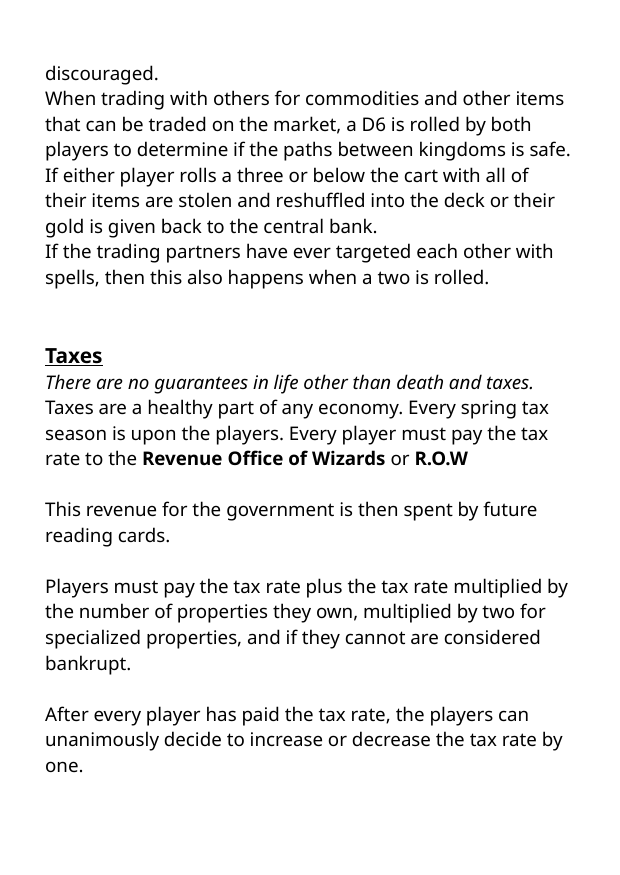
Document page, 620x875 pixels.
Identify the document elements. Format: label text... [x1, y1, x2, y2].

text discouraged. [45, 60, 574, 86]
text If either player rolls a three or below the cart with all of their items are stolen and reshuffled into the deck or their gold is given back to the central bank. [45, 162, 574, 239]
text There are no guarantees in life other than death and taxes. [45, 369, 574, 395]
text Taxes [45, 341, 574, 369]
text This revenue for the government is then spent by future reading cards. [45, 497, 574, 548]
text After every player has paid the tax rate, the players can unanimously decide to increase or decrease the tax rate by one. [45, 701, 574, 777]
text Taxes are a healthy part of any economy. Every spring tax season is upon the players. Every player must pay the tax rate to the Revenue Office of Wizards or R.O.W [45, 395, 574, 471]
text Players must pay the tax rate plus the tax rate multiplied by the number of properties they own, multiplied by two for specialized properties, and if they cannot are considered bankrupt. [45, 573, 574, 675]
text When trading with others for commodities and other items that can be traded on the market, a D6 is rolled by both players to determine if the paths between kingdoms is safe. [45, 86, 574, 162]
text If the trading partners have ever targeted each other with spells, then this also happens when a two is rolled. [45, 239, 574, 290]
